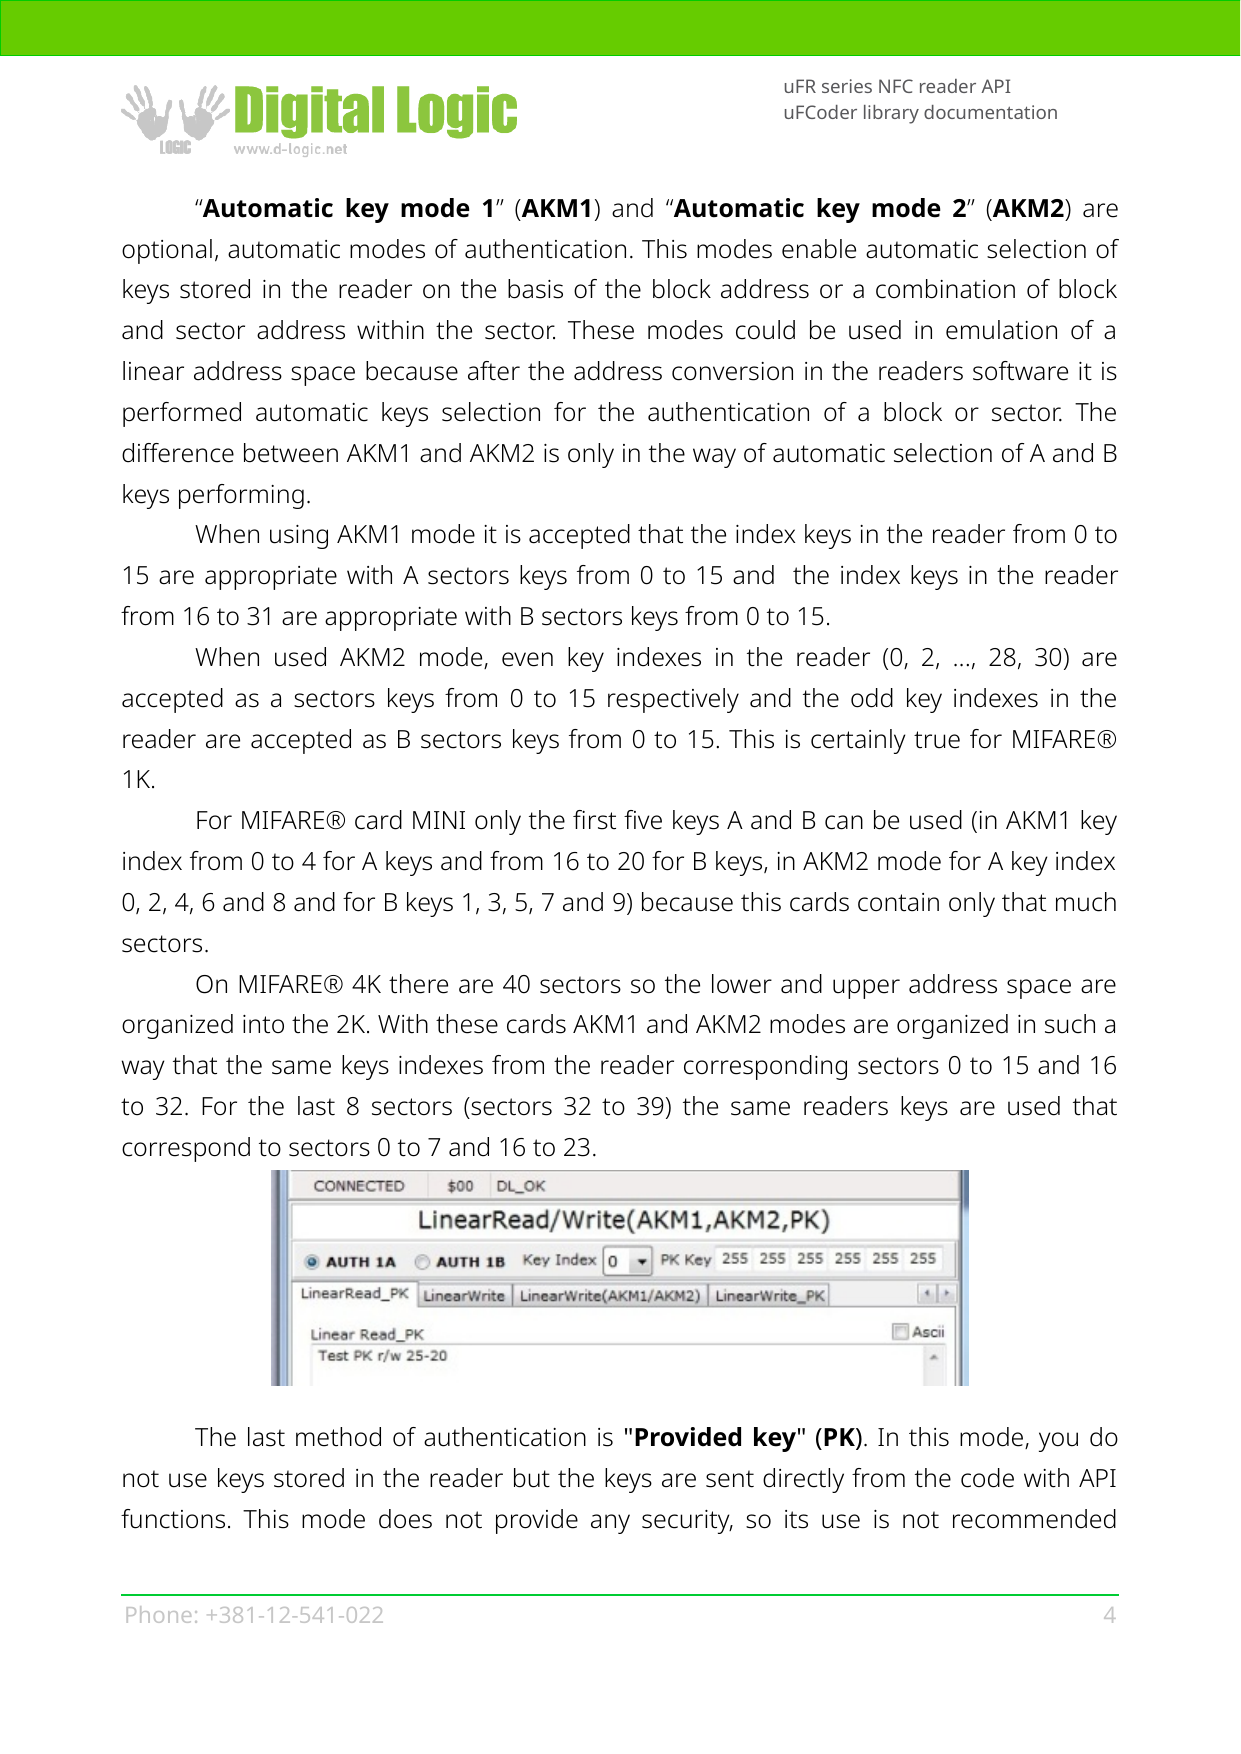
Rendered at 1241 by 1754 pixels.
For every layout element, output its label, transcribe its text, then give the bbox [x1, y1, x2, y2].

text When used AKM2 mode, even key indexes in the reader (0, 2, ..., 28, 30) are accepted as a sectors keys from 0 to 15 respectively and the odd key indexes in the reader are accepted as B sectors keys from 0 to 15. This is certainly true for MIFARE® 1K. [121, 639, 1119, 796]
picture [118, 84, 520, 158]
picture [271, 1170, 969, 1386]
text For MIFARE® card MINI only the first five keys A and B can be used (in AKM1 key index from 0 to 4 for A keys and from 16 to 20 for B keys, in AKM2 mode for A key index 0, 2, 4, 6 and 8 and for B keys 1, 3, 5, 7 and 9) because this cards contain only that much sectors. [121, 803, 1119, 959]
text On MIFARE® 4K there are 40 sectors so the lower and upper address space are organized into the 2K. With these cards AKM1 and AKM2 modes are organized in such a way that the same keys indexes from the reader corresponding sectors 0 to 15 and 16 to 32. For the last 8 sectors (sectors 32 to 39) the same readers keys are used that correspond to sectors 0 to 7 and 16 to 23. [121, 966, 1119, 1164]
text The last method of authentication is "Provided key" (PK). In this mode, you do not use keys stored in the reader but the keys are sent directly from the code with API functions. This mode does not provide any security, so its use is not recommended [121, 1420, 1119, 1535]
text “Automatic key mode 1” (AKM1) and “Automatic key mode 2” (AKM2) are optional, automatic modes of authentication. This modes enable automatic selection of keys stored in the reader on the basis of the block address or a combination of block and sector address within the sector. These modes could be used in emulation of a linear address space because after the address conversion in the readers software it is performed automatic keys selection for the authentication of a block or sector. The difference between AKM1 and AKM2 is only in the way of automatic selection of A and B keys performing. [121, 190, 1119, 510]
text When using AKM1 mode it is accepted that the index keys in the reader from 0 to 15 are appropriate with A sectors keys from 0 to 15 and the index keys in the reader from 16 to 31 are appropriate with B sectors keys from 0 to 15. [121, 517, 1119, 633]
